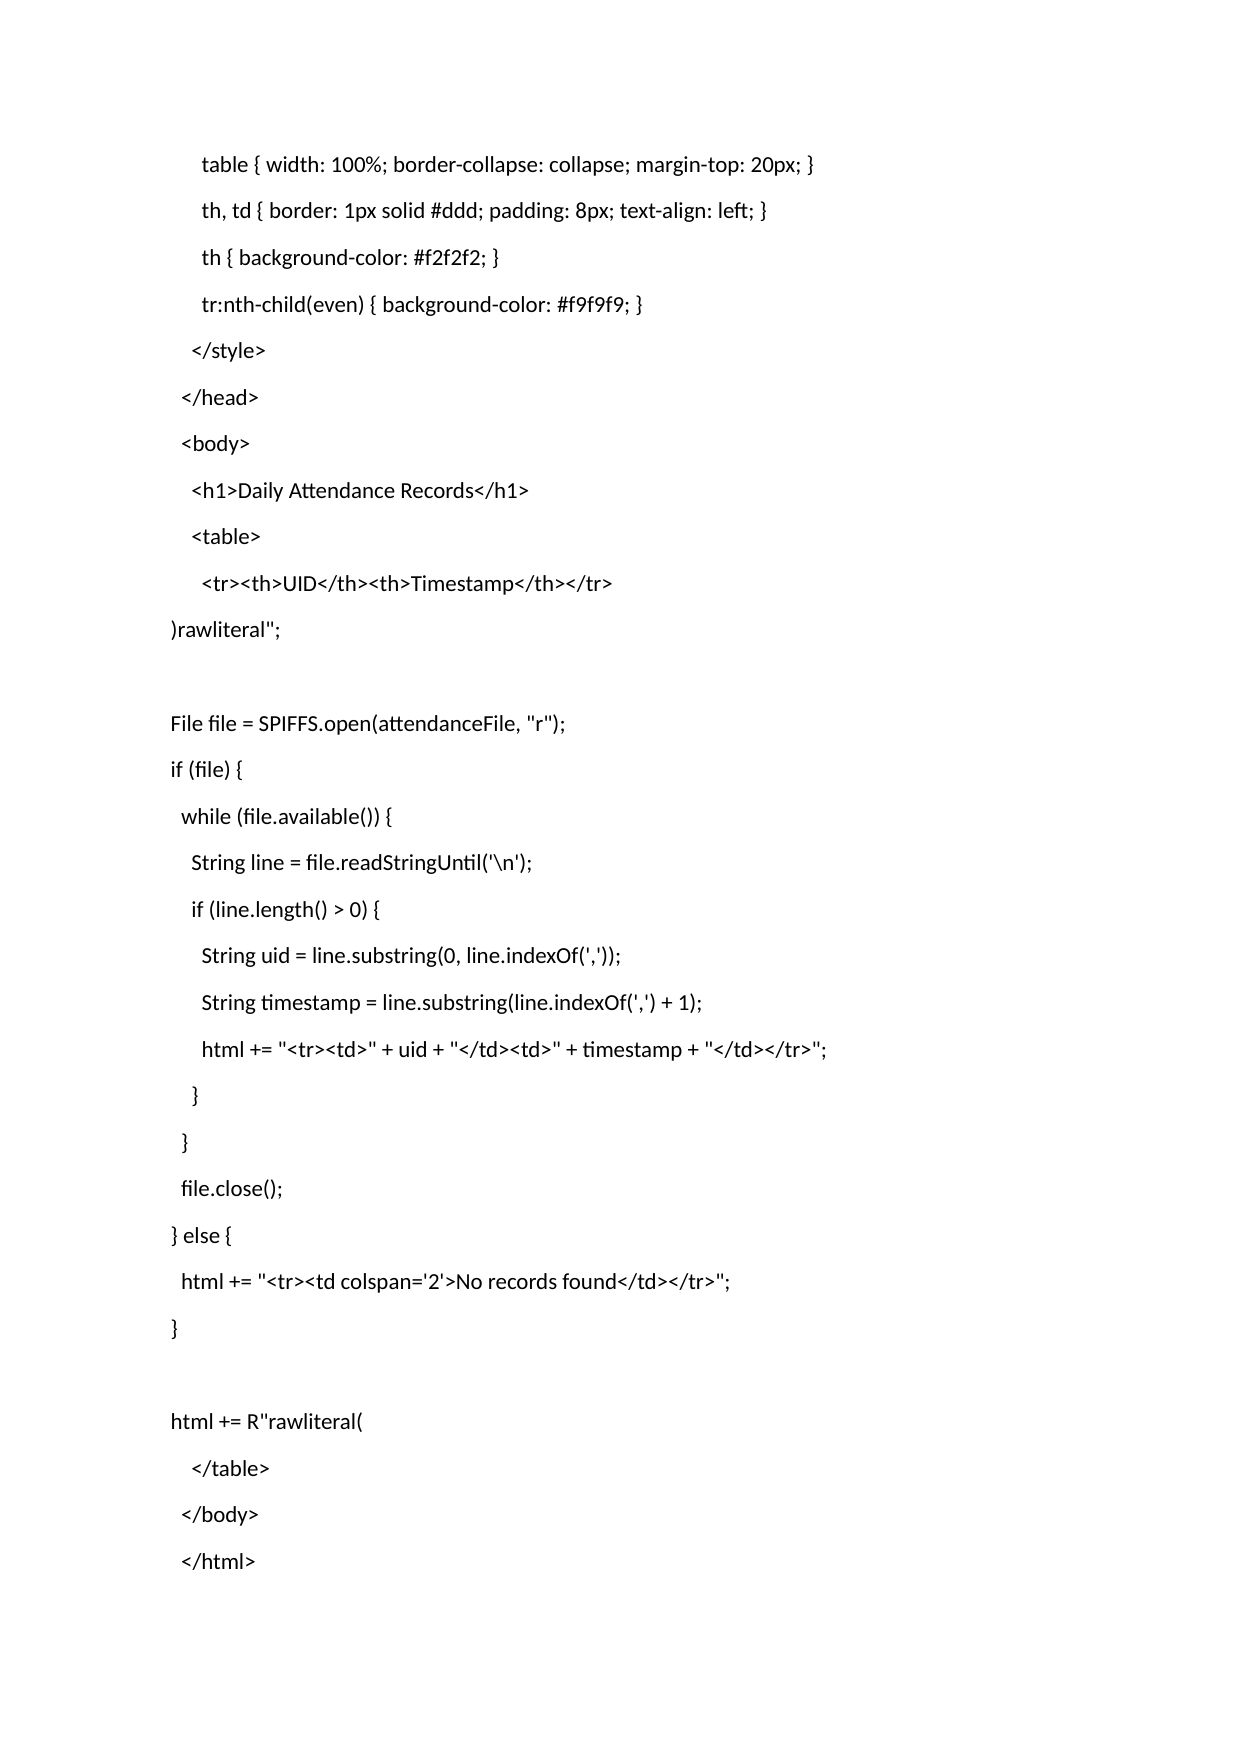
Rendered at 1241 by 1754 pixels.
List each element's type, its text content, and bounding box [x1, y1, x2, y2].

text )rawliteral"; [150, 616, 1090, 644]
text html += "<tr><td>" + uid + "</td><td>" + timestamp + "</td></tr>"; [150, 1035, 1090, 1063]
text tr:nth-child(even) { background-color: #f9f9f9; } [150, 290, 1090, 318]
text String uid = line.substring(0, line.indexOf(',')); [150, 942, 1090, 969]
text </style> [150, 336, 1090, 364]
text file.close(); [150, 1174, 1090, 1202]
text </head> [150, 383, 1090, 411]
text if (line.length() > 0) { [150, 895, 1090, 923]
text } [150, 1128, 1090, 1156]
text <body> [150, 429, 1090, 457]
text </table> [150, 1454, 1090, 1482]
text } [150, 1314, 1090, 1342]
text </body> [150, 1500, 1090, 1528]
text table { width: 100%; border-collapse: collapse; margin-top: 20px; } [150, 150, 1090, 178]
text while (file.available()) { [150, 802, 1090, 830]
text String line = file.readStringUntil('\n'); [150, 848, 1090, 876]
text } [150, 1081, 1090, 1109]
text File file = SPIFFS.open(attendanceFile, "r"); [150, 709, 1090, 737]
text html += "<tr><td colspan='2'>No records found</td></tr>"; [150, 1267, 1090, 1296]
text th { background-color: #f2f2f2; } [150, 243, 1090, 271]
text String timestamp = line.substring(line.indexOf(',') + 1); [150, 988, 1090, 1016]
text </html> [150, 1547, 1090, 1575]
text <table> [150, 522, 1090, 551]
text <tr><th>UID</th><th>Timestamp</th></tr> [150, 569, 1090, 597]
text html += R"rawliteral( [150, 1407, 1090, 1435]
text <h1>Daily Attendance Records</h1> [150, 476, 1090, 504]
text th, td { border: 1px solid #ddd; padding: 8px; text-align: left; } [150, 197, 1090, 224]
text } else { [150, 1221, 1090, 1249]
text if (file) { [150, 755, 1090, 783]
